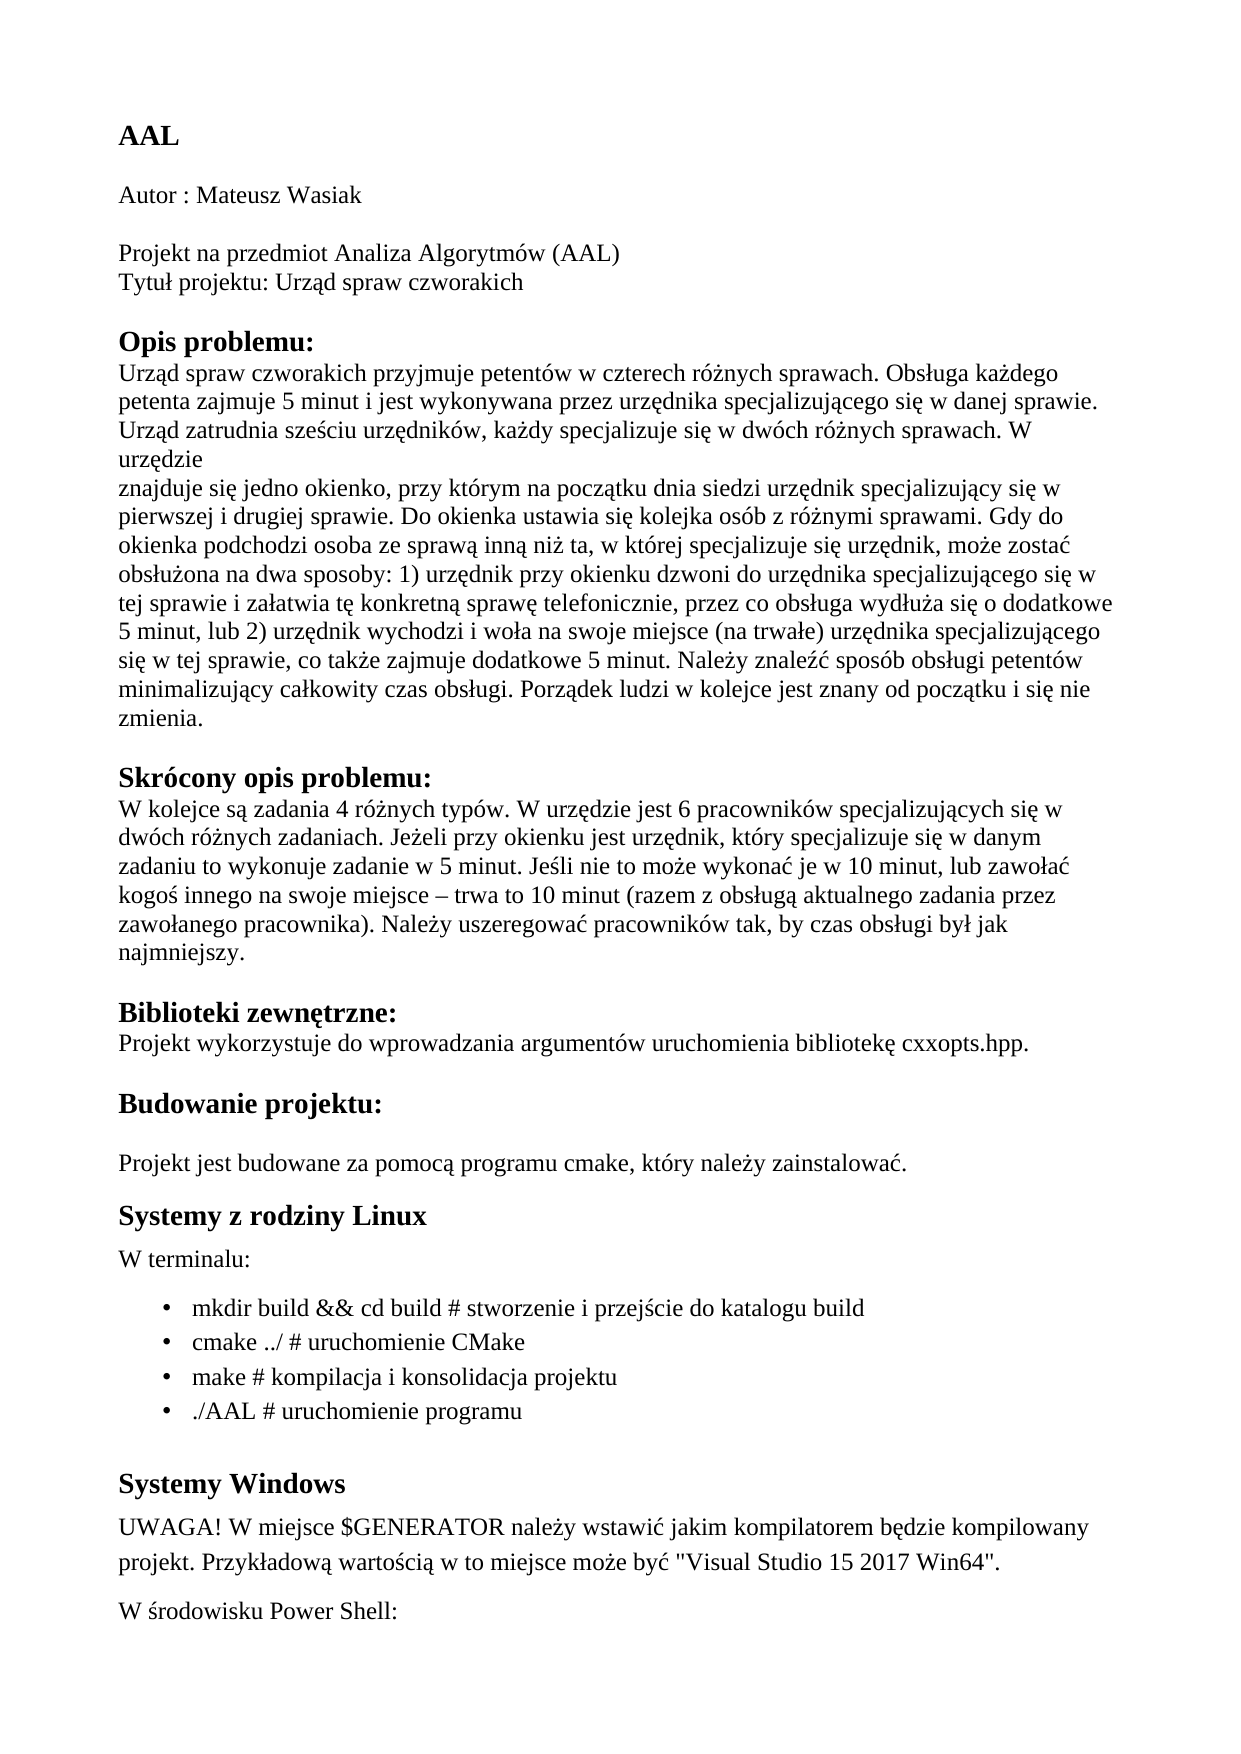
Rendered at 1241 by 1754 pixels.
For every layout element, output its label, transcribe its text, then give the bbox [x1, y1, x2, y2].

text się w tej sprawie, co także zajmuje dodatkowe 5 minut. Należy znaleźć sposób obsługi petentów [118, 645, 1122, 674]
subtitle Systemy z rodziny Linux [118, 1198, 1122, 1231]
text pierwszej i drugiej sprawie. Do okienka ustawia się kolejka osób z różnymi sprawami. Gdy do [118, 501, 1122, 530]
text Projekt jest budowane za pomocą programu cmake, który należy zainstalować. [118, 1148, 1122, 1177]
text Urząd zatrudnia sześciu urzędników, każdy specjalizuje się w dwóch różnych sprawach. W urzędzie [118, 415, 1122, 473]
list ./AAL # uruchomienie programu [162, 1396, 1122, 1425]
text Budowanie projektu: [118, 1086, 1122, 1119]
text zmienia. [118, 703, 1122, 731]
text kogoś innego na swoje miejsce – trwa to 10 minut (razem z obsługą aktualnego zadania przez [118, 880, 1122, 909]
text minimalizujący całkowity czas obsługi. Porządek ludzi w kolejce jest znany od początku i się nie [118, 674, 1122, 703]
text Urząd spraw czworakich przyjmuje petentów w czterech różnych sprawach. Obsługa każdego [118, 358, 1122, 386]
text Projekt wykorzystuje do wprowadzania argumentów uruchomienia bibliotekę cxxopts.hpp. [118, 1028, 1122, 1057]
subtitle Systemy Windows [118, 1466, 1122, 1500]
text dwóch różnych zadaniach. Jeżeli przy okienku jest urzędnik, który specjalizuje się w danym [118, 822, 1122, 851]
text AAL [118, 118, 1122, 152]
text zadaniu to wykonuje zadanie w 5 minut. Jeśli nie to może wykonać je w 10 minut, lub zawołać [118, 851, 1122, 880]
text Opis problemu: [118, 324, 1122, 358]
text UWAGA! W miejsce $GENERATOR należy wstawić jakim kompilatorem będzie kompilowany projekt. Przykładową wartością w to miejsce może być "Visual Studio 15 2017 Win64". [118, 1512, 1122, 1576]
text W terminalu: [118, 1244, 1122, 1273]
text najmniejszy. [118, 937, 1122, 966]
text znajduje się jedno okienko, przy którym na początku dnia siedzi urzędnik specjalizujący się w [118, 473, 1122, 501]
list make # kompilacja i konsolidacja projektu [162, 1362, 1122, 1391]
text Tytuł projektu: Urząd spraw czworakich [118, 267, 1122, 295]
text Projekt na przedmiot Analiza Algorytmów (AAL) [118, 238, 1122, 267]
text Skrócony opis problemu: [118, 760, 1122, 794]
text W środowisku Power Shell: [118, 1596, 1122, 1625]
text W kolejce są zadania 4 różnych typów. W urzędzie jest 6 pracowników specjalizujących się w [118, 794, 1122, 822]
text okienka podchodzi osoba ze sprawą inną niż ta, w której specjalizuje się urzędnik, może zostać [118, 530, 1122, 559]
text 5 minut, lub 2) urzędnik wychodzi i woła na swoje miejsce (na trwałe) urzędnika specjalizującego [118, 616, 1122, 645]
text Biblioteki zewnętrzne: [118, 995, 1122, 1028]
text zawołanego pracownika). Należy uszeregować pracowników tak, by czas obsługi był jak [118, 909, 1122, 937]
text tej sprawie i załatwia tę konkretną sprawę telefonicznie, przez co obsługa wydłuża się o dodatkowe [118, 588, 1122, 616]
text petenta zajmuje 5 minut i jest wykonywana przez urzędnika specjalizującego się w danej sprawie. [118, 386, 1122, 415]
list mkdir build && cd build # stworzenie i przejście do katalogu build [162, 1293, 1122, 1322]
text obsłużona na dwa sposoby: 1) urzędnik przy okienku dzwoni do urzędnika specjalizującego się w [118, 559, 1122, 588]
text Autor : Mateusz Wasiak [118, 180, 1122, 209]
list cmake ../ # uruchomienie CMake [162, 1327, 1122, 1356]
